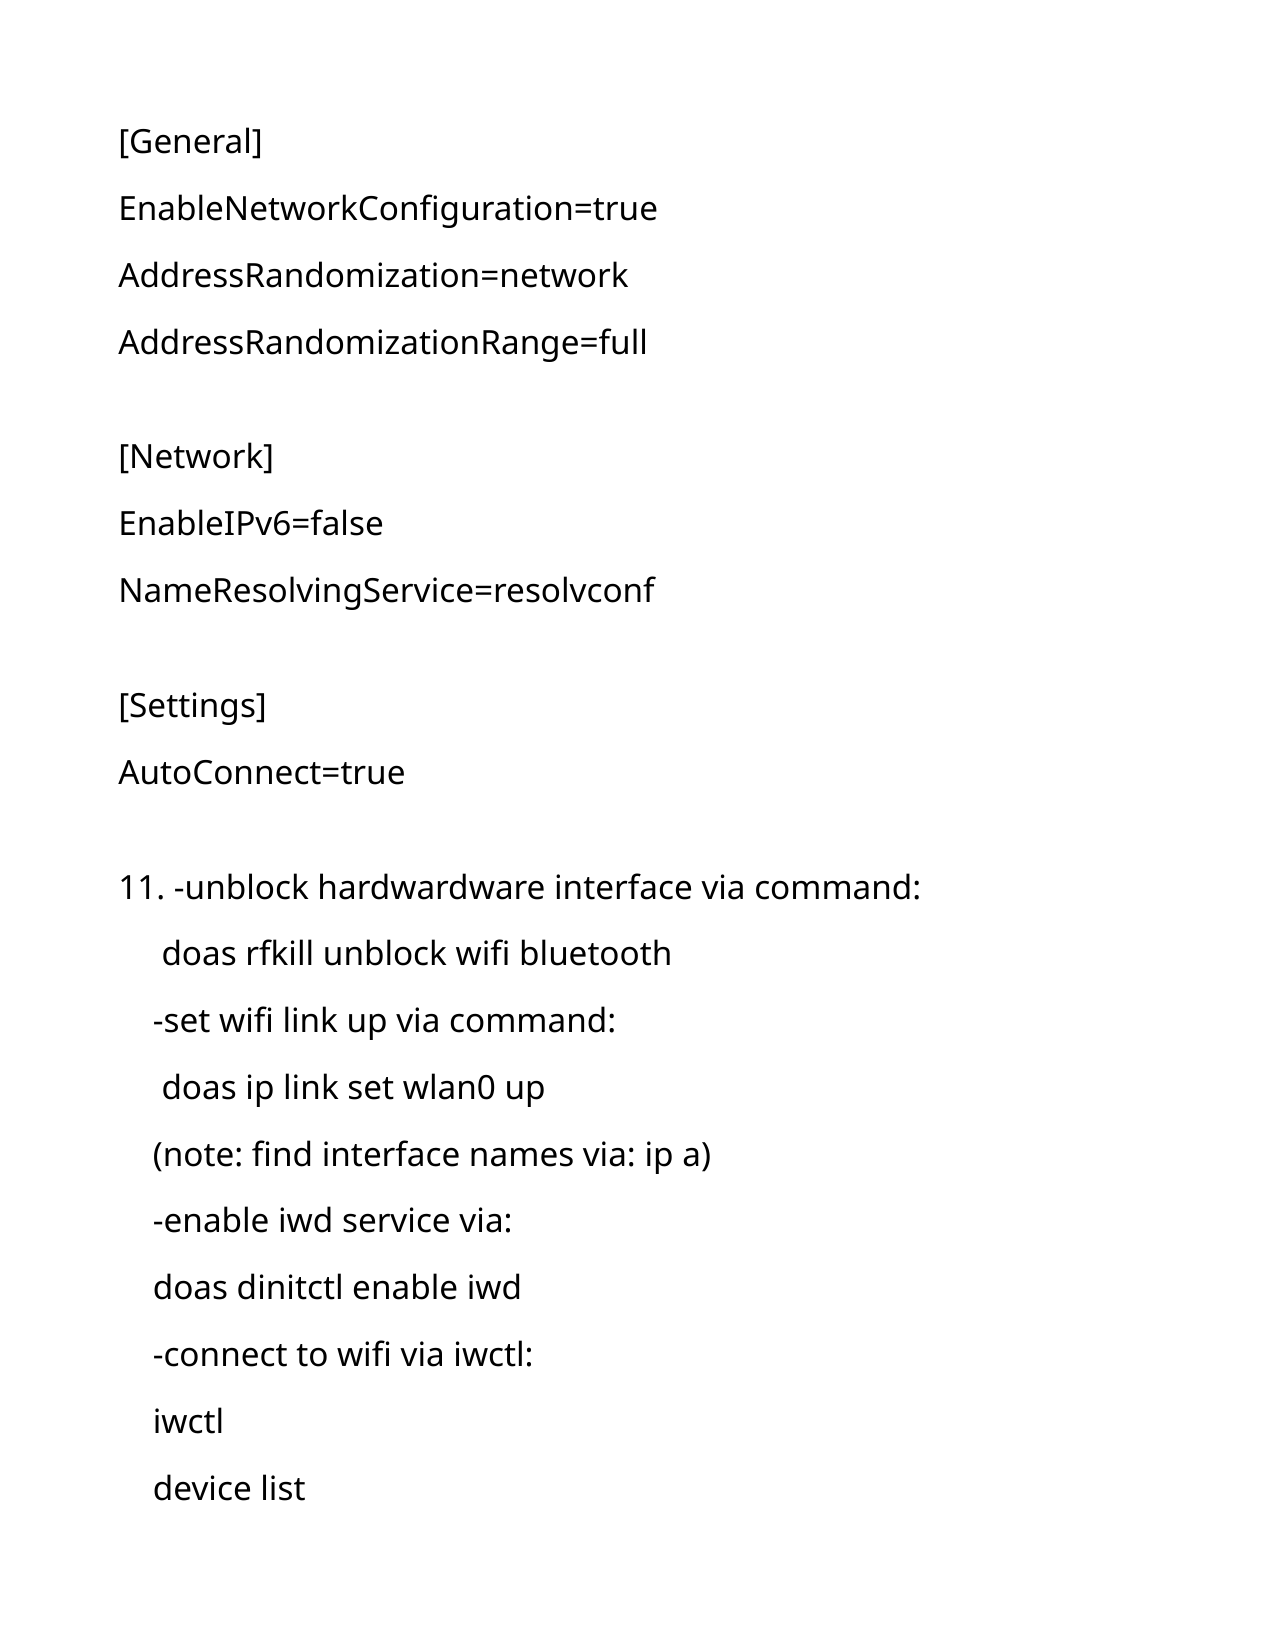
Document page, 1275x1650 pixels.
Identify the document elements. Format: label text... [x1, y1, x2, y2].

text doas rfkill unblock wifi bluetooth [118, 930, 1157, 976]
text -connect to wifi via iwctl: [118, 1331, 1157, 1376]
text iwctl [118, 1398, 1157, 1443]
text (note: find interface names via: ip a) [118, 1131, 1157, 1176]
text doas ip link set wlan0 up [118, 1064, 1157, 1109]
text [Network] [118, 433, 1157, 479]
text device list [118, 1464, 1157, 1510]
text [Settings] [118, 682, 1157, 727]
text -set wifi link up via command: [118, 997, 1157, 1042]
text doas dinitctl enable iwd [118, 1264, 1157, 1309]
text EnableNetworkConfiguration=true [118, 185, 1157, 230]
text NameResolvingService=resolvconf [118, 567, 1157, 612]
text AddressRandomization=network [118, 252, 1157, 297]
text [General] [118, 118, 1157, 163]
text EnableIPv6=false [118, 500, 1157, 546]
text AddressRandomizationRange=full [118, 318, 1157, 364]
text 11. -unblock hardwardware interface via command: [118, 863, 1157, 909]
text AutoConnect=true [118, 748, 1157, 794]
text -enable iwd service via: [118, 1197, 1157, 1243]
